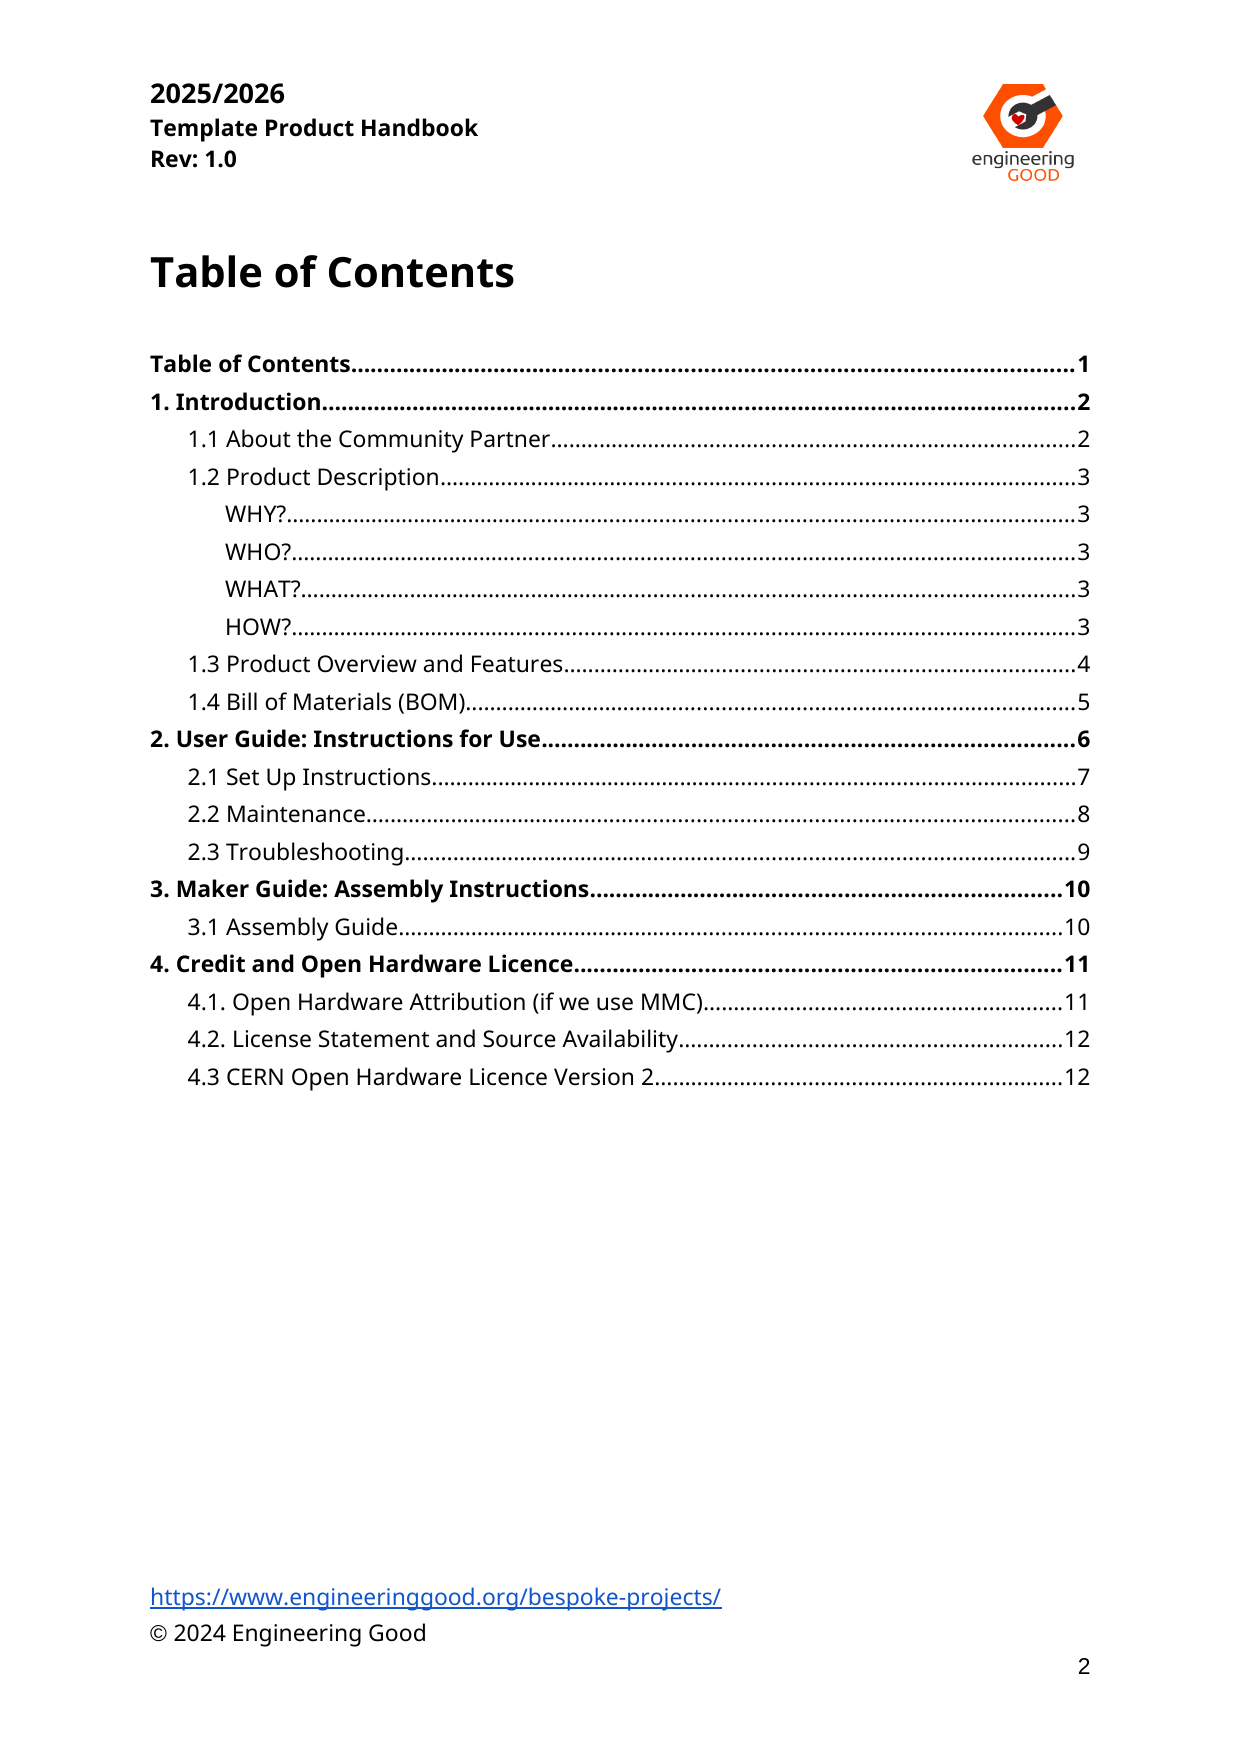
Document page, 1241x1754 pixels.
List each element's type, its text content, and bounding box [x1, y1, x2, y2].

text 2.3 Troubleshooting 9 [187, 836, 1090, 867]
text 2.1 Set Up Instructions 7 [187, 761, 1090, 792]
text WHY? 3 [225, 498, 1090, 529]
text 1.1 About the Community Partner 2 [187, 423, 1090, 454]
subtitle Table of Contents [150, 242, 1090, 299]
text HOW? 3 [225, 611, 1090, 642]
text 3.1 Assembly Guide 10 [187, 911, 1090, 942]
text 4.1. Open Hardware Attribution (if we use MMC) 11 [187, 986, 1090, 1017]
text 1. Introduction 2 [150, 386, 1090, 417]
text 1.4 Bill of Materials (BOM) 5 [187, 686, 1090, 717]
text 2. User Guide: Instructions for Use 6 [150, 723, 1090, 754]
text 3. Maker Guide: Assembly Instructions 10 [150, 873, 1090, 904]
text WHAT? 3 [225, 573, 1090, 604]
text 1.2 Product Description 3 [187, 461, 1090, 492]
text 2.2 Maintenance 8 [187, 798, 1090, 829]
text 4.3 CERN Open Hardware Licence Version 2 12 [187, 1061, 1090, 1092]
text WHO? 3 [225, 536, 1090, 567]
text Table of Contents 1 [150, 348, 1090, 379]
text 4. Credit and Open Hardware Licence 11 [150, 948, 1090, 979]
text 4.2. License Statement and Source Availability 12 [187, 1023, 1090, 1054]
text 1.3 Product Overview and Features 4 [187, 648, 1090, 679]
picture [945, 59, 1093, 207]
